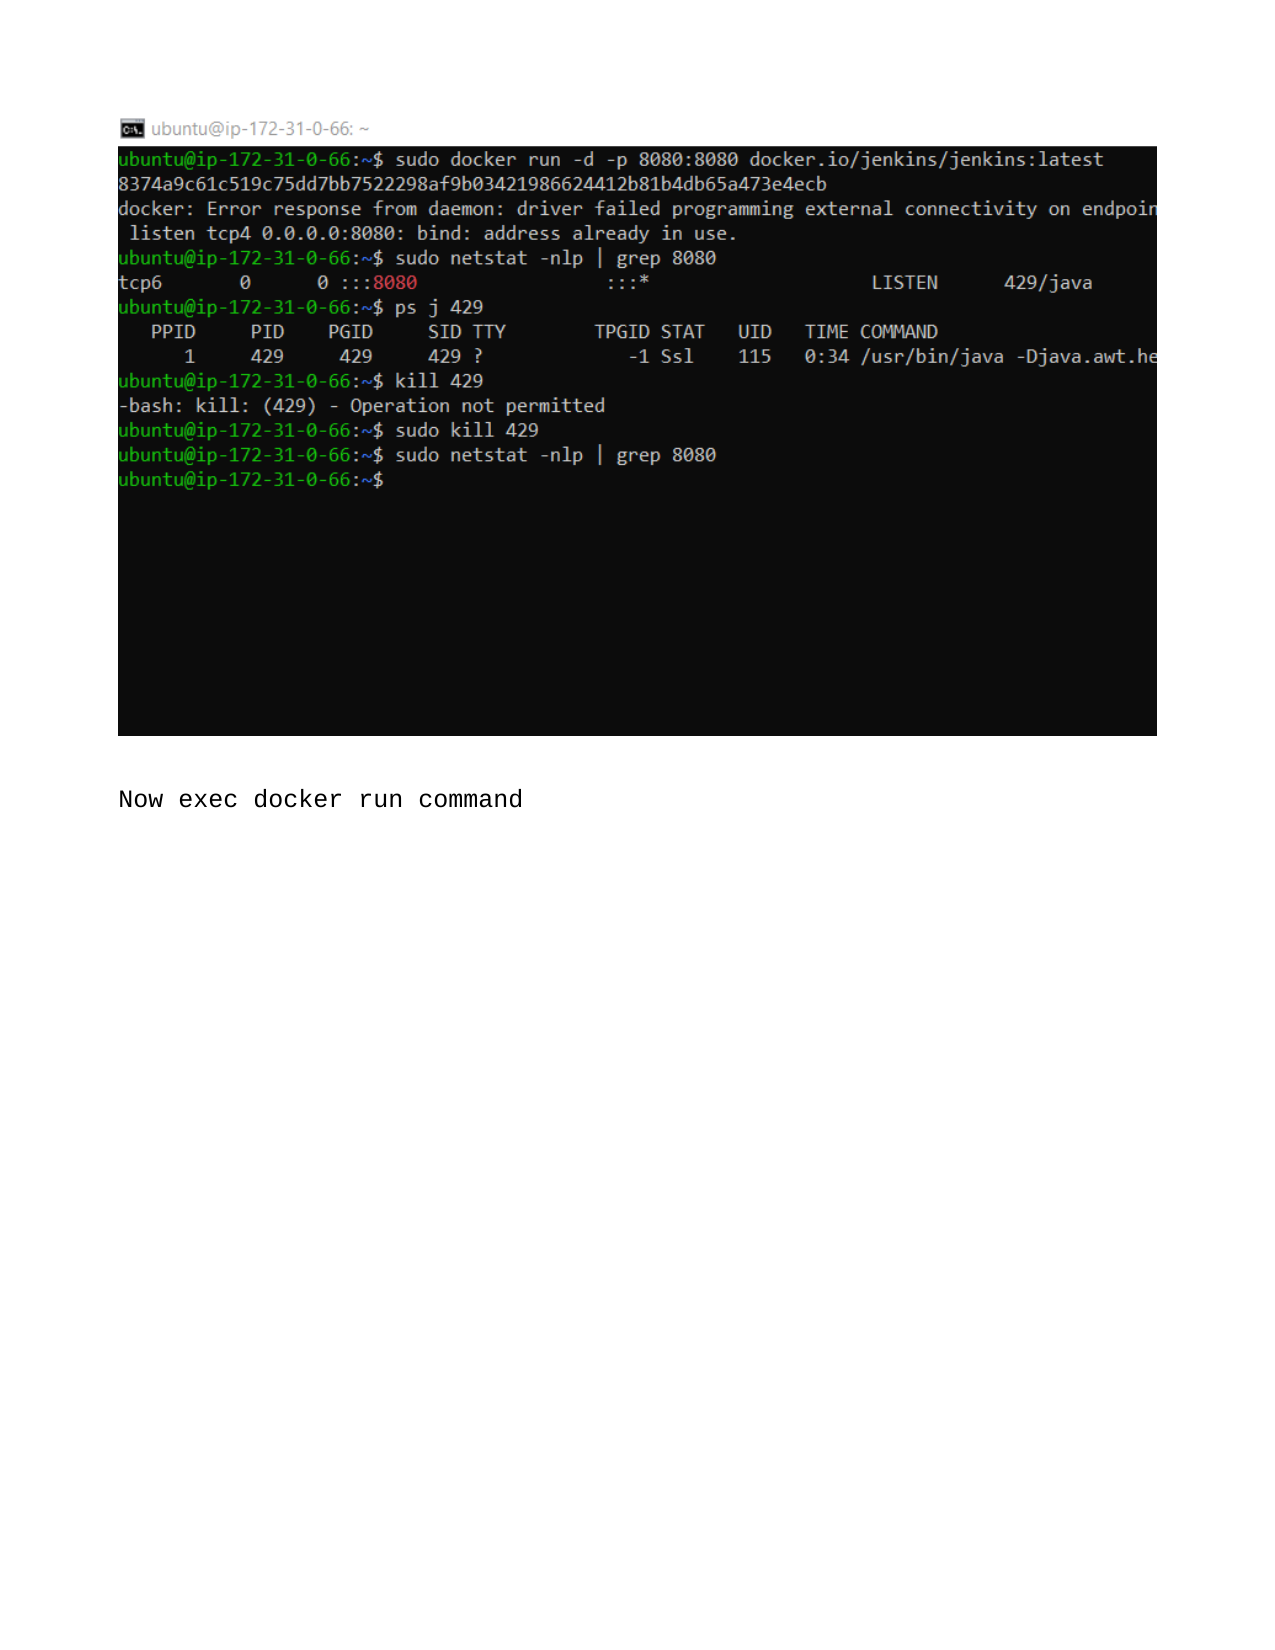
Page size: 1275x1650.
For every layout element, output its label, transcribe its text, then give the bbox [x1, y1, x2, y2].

picture [118, 118, 1157, 736]
text Now exec docker run command [118, 787, 1157, 815]
